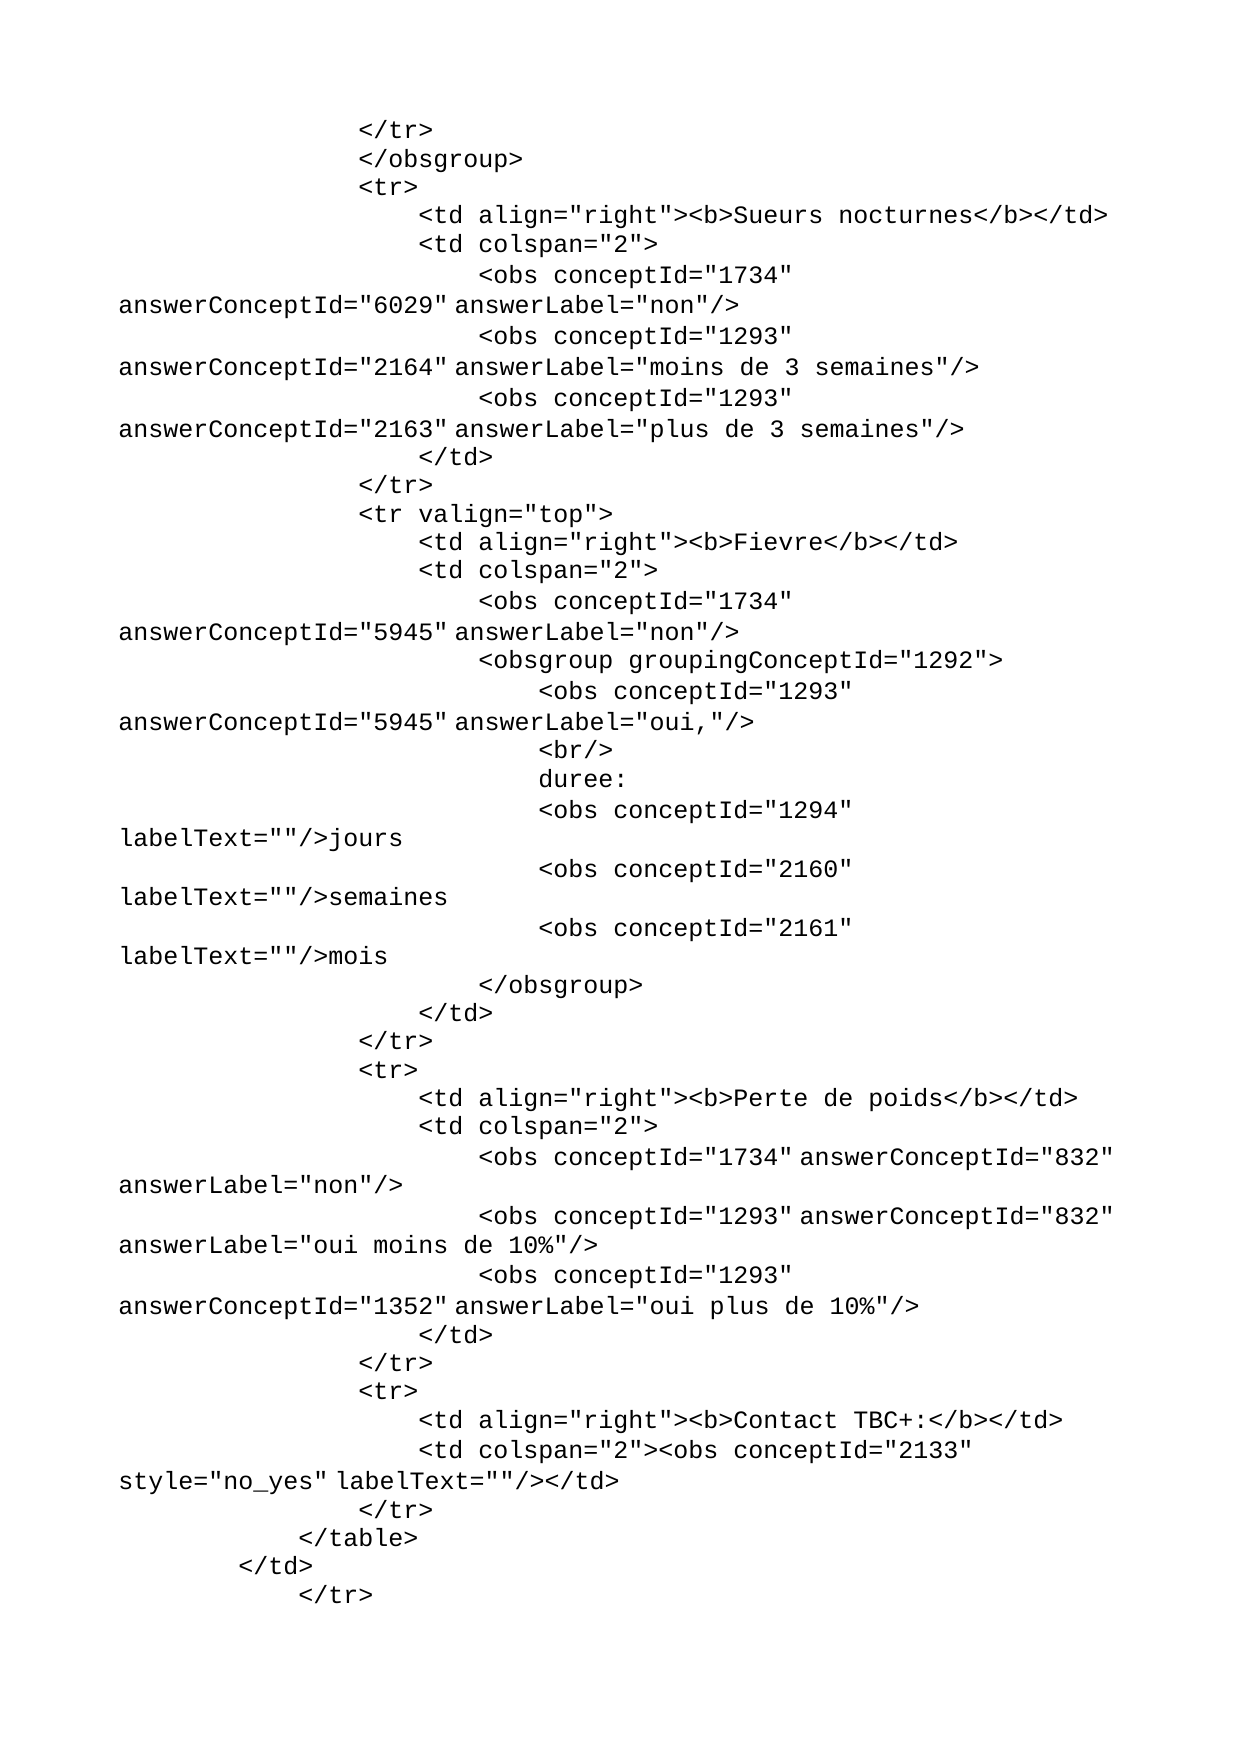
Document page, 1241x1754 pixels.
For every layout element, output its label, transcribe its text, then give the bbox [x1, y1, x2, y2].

text <obs conceptId="2161" labelText=""/>mois [118, 913, 1122, 972]
text <obs conceptId="1293" answerConceptId="5945" answerLabel="oui,"/> [118, 676, 1122, 738]
text <obs conceptId="1293" answerConceptId="1352" answerLabel="oui plus de 10%"/> [118, 1261, 1122, 1322]
text <td colspan="2"> [118, 558, 1122, 586]
text <td align="right"><b>Contact TBC+:</b></td> [118, 1407, 1122, 1436]
text <obs conceptId="1294" labelText=""/>jours [118, 795, 1122, 854]
text </td> [118, 1554, 1122, 1582]
text </td> [118, 1001, 1122, 1029]
text <obs conceptId="1734" answerConceptId="832" answerLabel="non"/> [118, 1142, 1122, 1201]
text <obsgroup groupingConceptId="1292"> [118, 648, 1122, 676]
text <tr> [118, 175, 1122, 203]
text <obs conceptId="1734" answerConceptId="5945" answerLabel="non"/> [118, 586, 1122, 648]
text </tr> [118, 118, 1122, 146]
text <obs conceptId="1734" answerConceptId="6029" answerLabel="non"/> [118, 260, 1122, 321]
text <td colspan="2"> [118, 1114, 1122, 1142]
text </td> [118, 445, 1122, 473]
text </obsgroup> [118, 146, 1122, 175]
text <obs conceptId="1293" answerConceptId="2164" answerLabel="moins de 3 semaines"/> [118, 321, 1122, 383]
text <tr> [118, 1379, 1122, 1407]
text </tr> [118, 1582, 1122, 1611]
text </tr> [118, 473, 1122, 501]
text </tr> [118, 1497, 1122, 1526]
text <td colspan="2"><obs conceptId="2133" style="no_yes" labelText=""/></td> [118, 1436, 1122, 1497]
text </tr> [118, 1351, 1122, 1379]
text <tr valign="top"> [118, 501, 1122, 530]
text </td> [118, 1322, 1122, 1351]
text <td align="right"><b>Sueurs nocturnes</b></td> [118, 203, 1122, 231]
text <td colspan="2"> [118, 231, 1122, 260]
text <br/> [118, 738, 1122, 766]
text </tr> [118, 1029, 1122, 1057]
text <tr> [118, 1057, 1122, 1086]
text <obs conceptId="1293" answerConceptId="832" answerLabel="oui moins de 10%"/> [118, 1201, 1122, 1261]
text duree: [118, 766, 1122, 795]
text <obs conceptId="2160" labelText=""/>semaines [118, 854, 1122, 913]
text <td align="right"><b>Perte de poids</b></td> [118, 1086, 1122, 1114]
text <obs conceptId="1293" answerConceptId="2163" answerLabel="plus de 3 semaines"/> [118, 383, 1122, 445]
text <td align="right"><b>Fievre</b></td> [118, 530, 1122, 558]
text </table> [118, 1526, 1122, 1554]
text </obsgroup> [118, 972, 1122, 1001]
